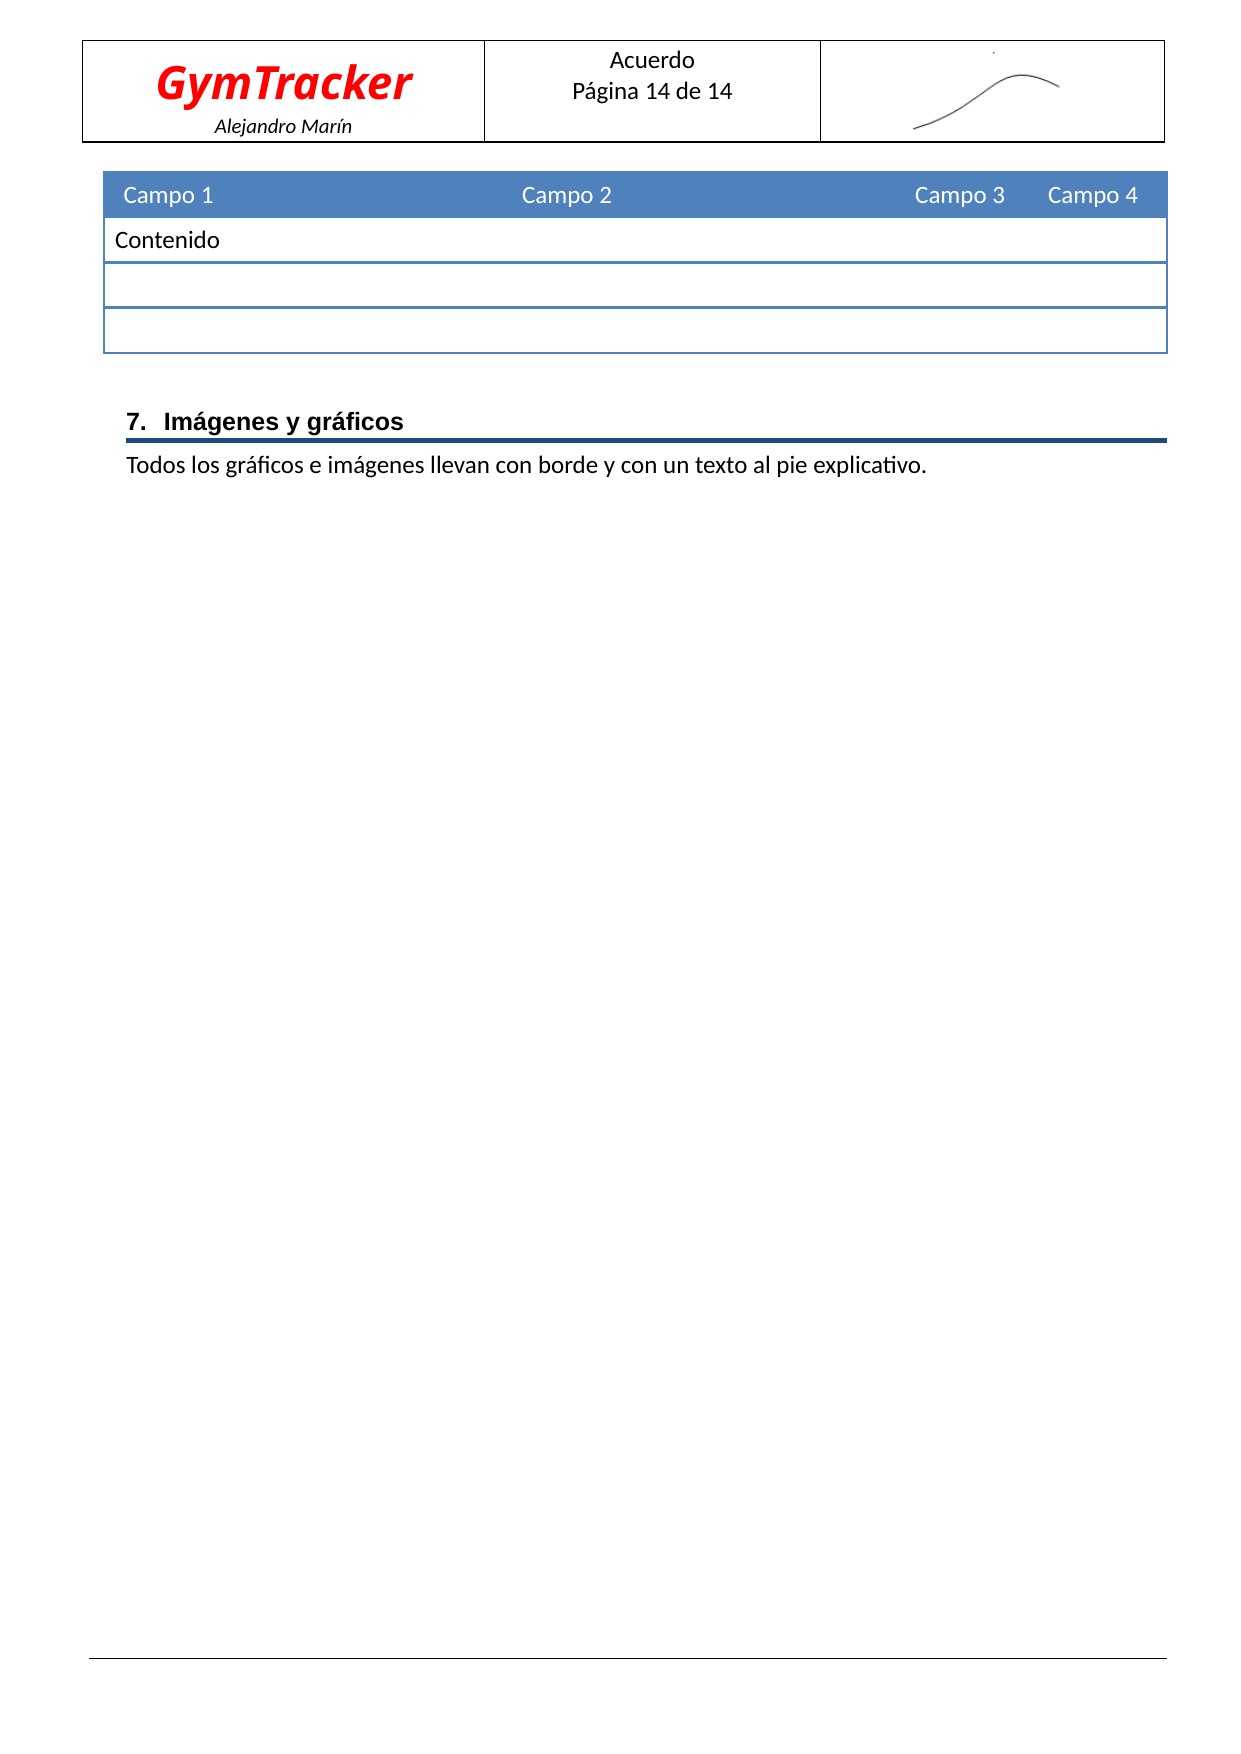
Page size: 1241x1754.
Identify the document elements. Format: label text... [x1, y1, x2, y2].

table_header Campo 4 [1019, 173, 1166, 216]
table_cell [1019, 264, 1166, 306]
table_cell Contenido [105, 218, 233, 261]
text Todos los gráficos e imágenes llevan con borde y con un texto al pie explicativo. [89, 449, 1167, 480]
table_cell [105, 309, 233, 352]
table_cell [901, 218, 1019, 261]
table_cell [1019, 309, 1166, 352]
subtitle Imágenes y gráficos [126, 407, 1167, 438]
table_header Campo 1 [105, 173, 233, 216]
table_cell [233, 218, 901, 261]
table_cell [901, 264, 1019, 306]
table_cell [105, 264, 233, 306]
table_cell [901, 309, 1019, 352]
table_cell [233, 264, 901, 306]
table_header Campo 3 [901, 173, 1019, 216]
table_header Campo 2 [233, 173, 901, 216]
picture [895, 47, 1082, 141]
table_cell [1019, 218, 1166, 261]
table_cell [233, 309, 901, 352]
